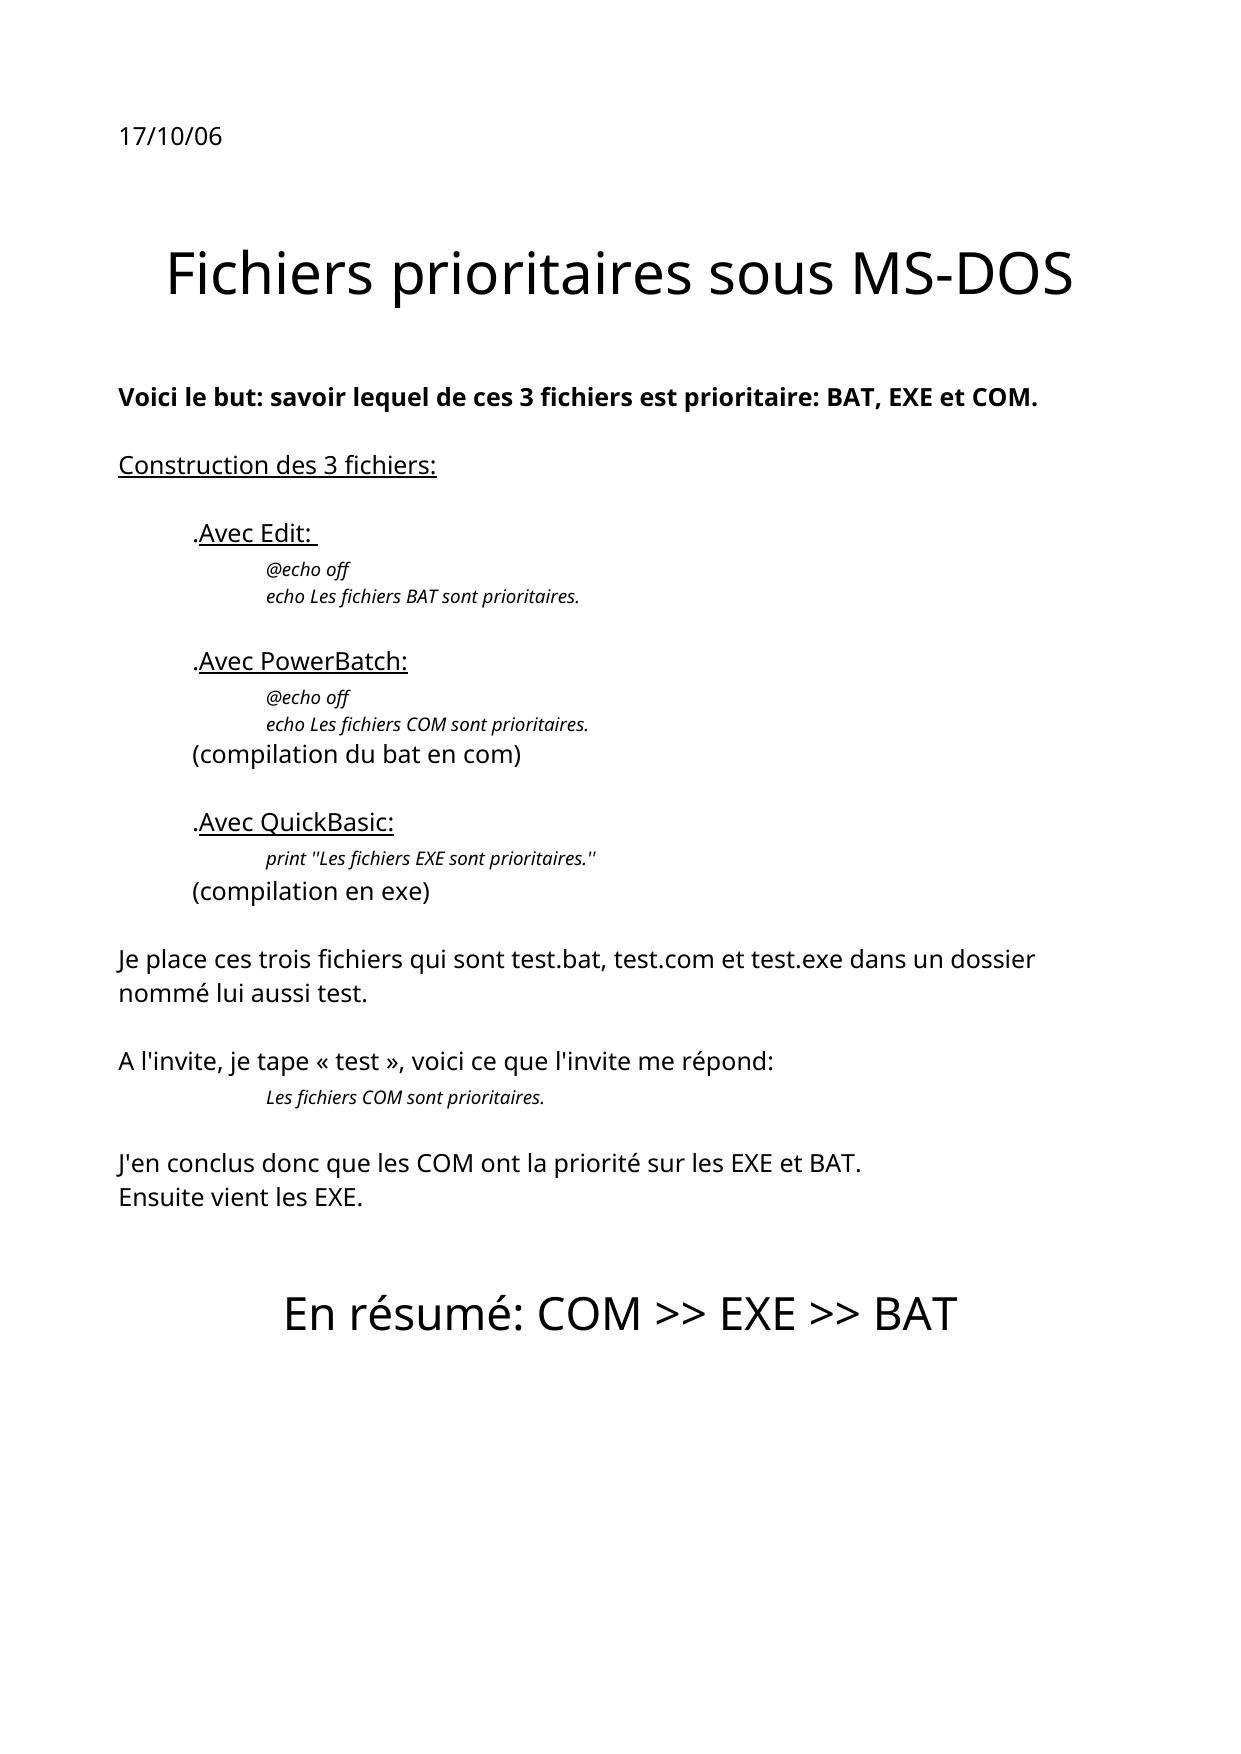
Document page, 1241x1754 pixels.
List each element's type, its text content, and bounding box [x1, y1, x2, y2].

text (compilation du bat en com) [118, 737, 1122, 771]
text print ''Les fichiers EXE sont prioritaires.'' [118, 839, 1122, 873]
text Ensuite vient les EXE. [118, 1180, 1122, 1214]
text J'en conclus donc que les COM ont la priorité sur les EXE et BAT. [118, 1146, 1122, 1180]
text Construction des 3 fichiers: [118, 447, 1122, 481]
text .Avec PowerBatch: [118, 643, 1122, 677]
text 17/10/06 [118, 118, 1122, 152]
text En résumé: COM >> EXE >> BAT [118, 1282, 1122, 1344]
text A l'invite, je tape « test », voici ce que l'invite me répond: [118, 1043, 1122, 1077]
text Fichiers prioritaires sous MS-DOS [118, 232, 1122, 311]
text echo Les fichiers COM sont prioritaires. [118, 711, 1122, 737]
text .Avec QuickBasic: [118, 805, 1122, 839]
text echo Les fichiers BAT sont prioritaires. [118, 584, 1122, 609]
text Je place ces trois fichiers qui sont test.bat, test.com et test.exe dans un dossier nommé lui aussi test. [118, 941, 1122, 1009]
text @echo off [118, 677, 1122, 711]
text .Avec Edit: [118, 516, 1122, 549]
text Les fichiers COM sont prioritaires. [118, 1077, 1122, 1112]
text (compilation en exe) [118, 873, 1122, 907]
text @echo off [118, 549, 1122, 584]
text Voici le but: savoir lequel de ces 3 fichiers est prioritaire: BAT, EXE et COM. [118, 379, 1122, 413]
